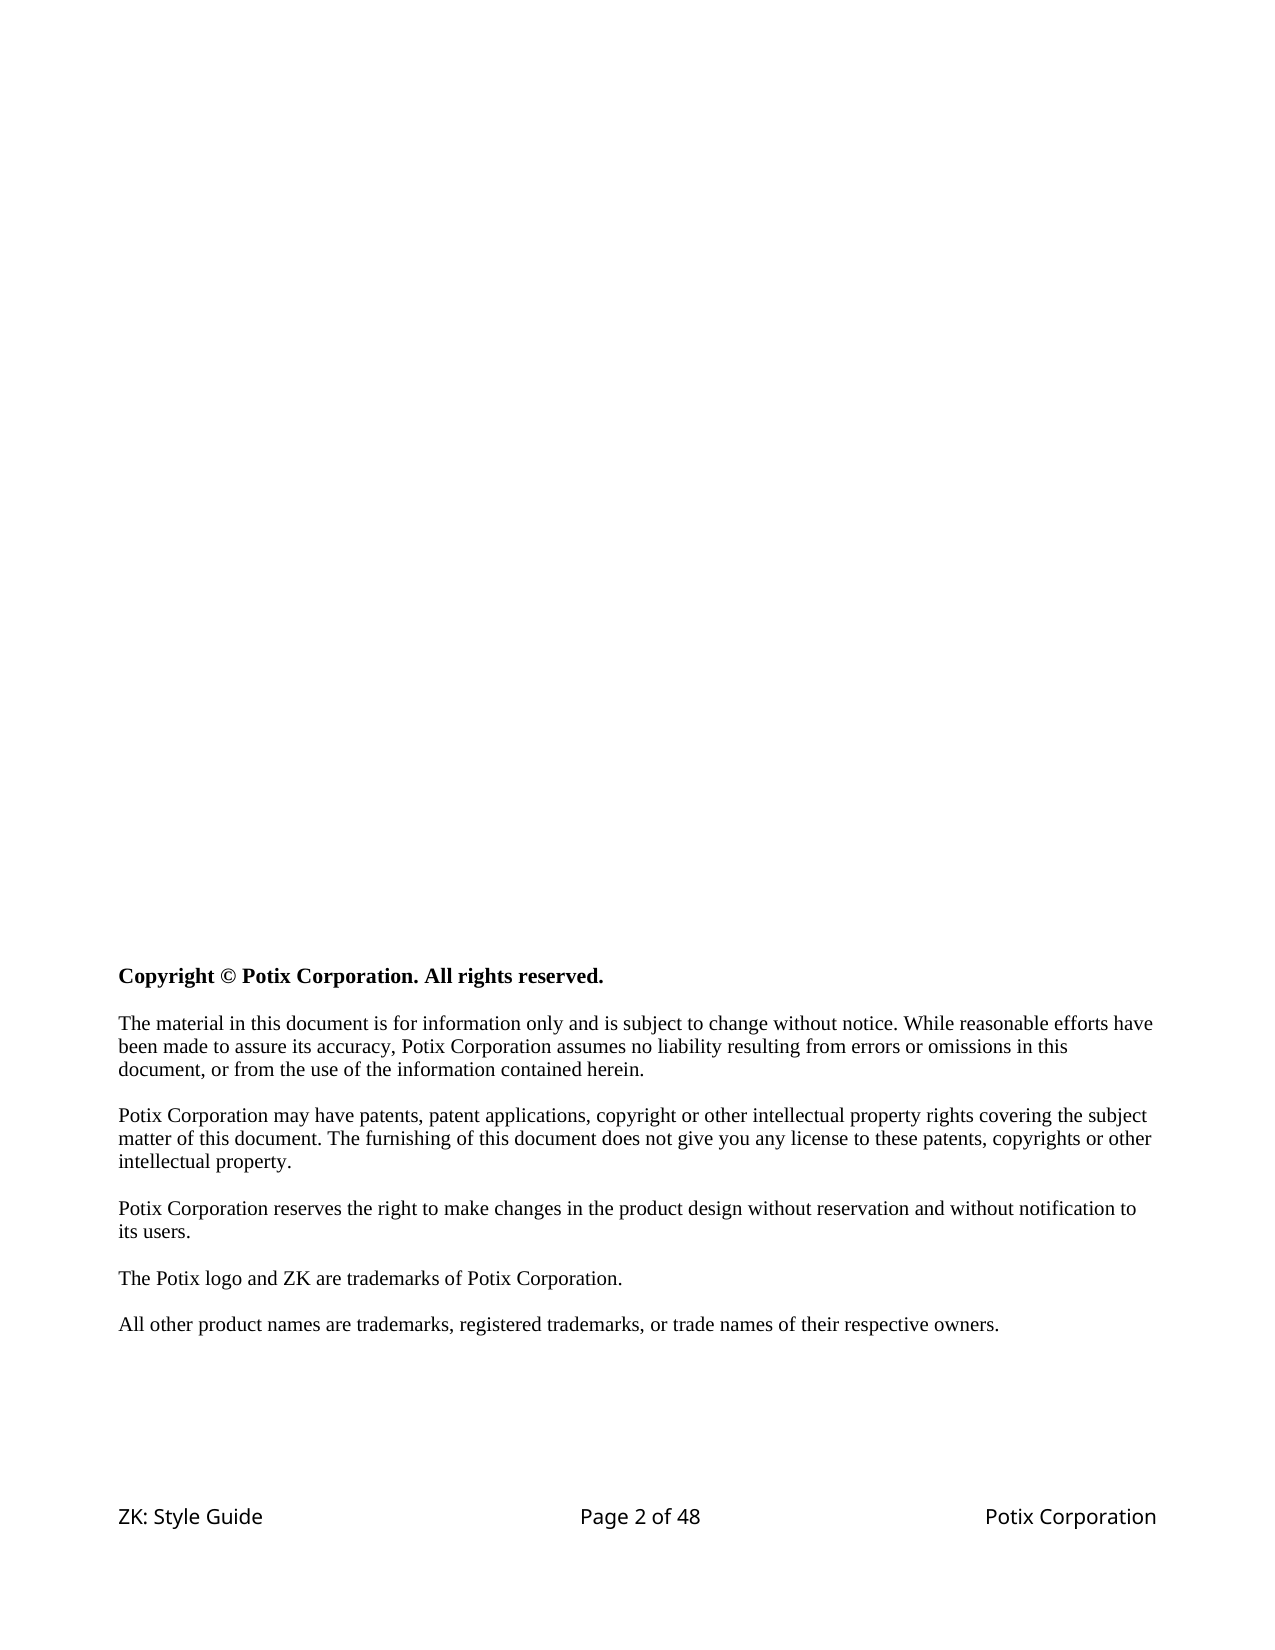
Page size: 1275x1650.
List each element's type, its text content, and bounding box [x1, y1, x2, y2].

text Potix Corporation reserves the right to make changes in the product design without reservation and without notification to its users. [118, 1197, 1157, 1243]
text Copyright © Potix Corporation. All rights reserved. [118, 963, 1157, 988]
text The material in this document is for information only and is subject to change without notice. While reasonable efforts have been made to assure its accuracy, Potix Corporation assumes no liability resulting from errors or omissions in this document, or from the use of the information contained herein. [118, 1011, 1157, 1081]
text Potix Corporation may have patents, patent applications, copyright or other intellectual property rights covering the subject matter of this document. The furnishing of this document does not give you any license to these patents, copyrights or other intellectual property. [118, 1104, 1157, 1173]
text The Potix logo and ZK are trademarks of Potix Corporation. [118, 1267, 1157, 1289]
text All other product names are trademarks, registered trademarks, or trade names of their respective owners. [118, 1313, 1157, 1336]
